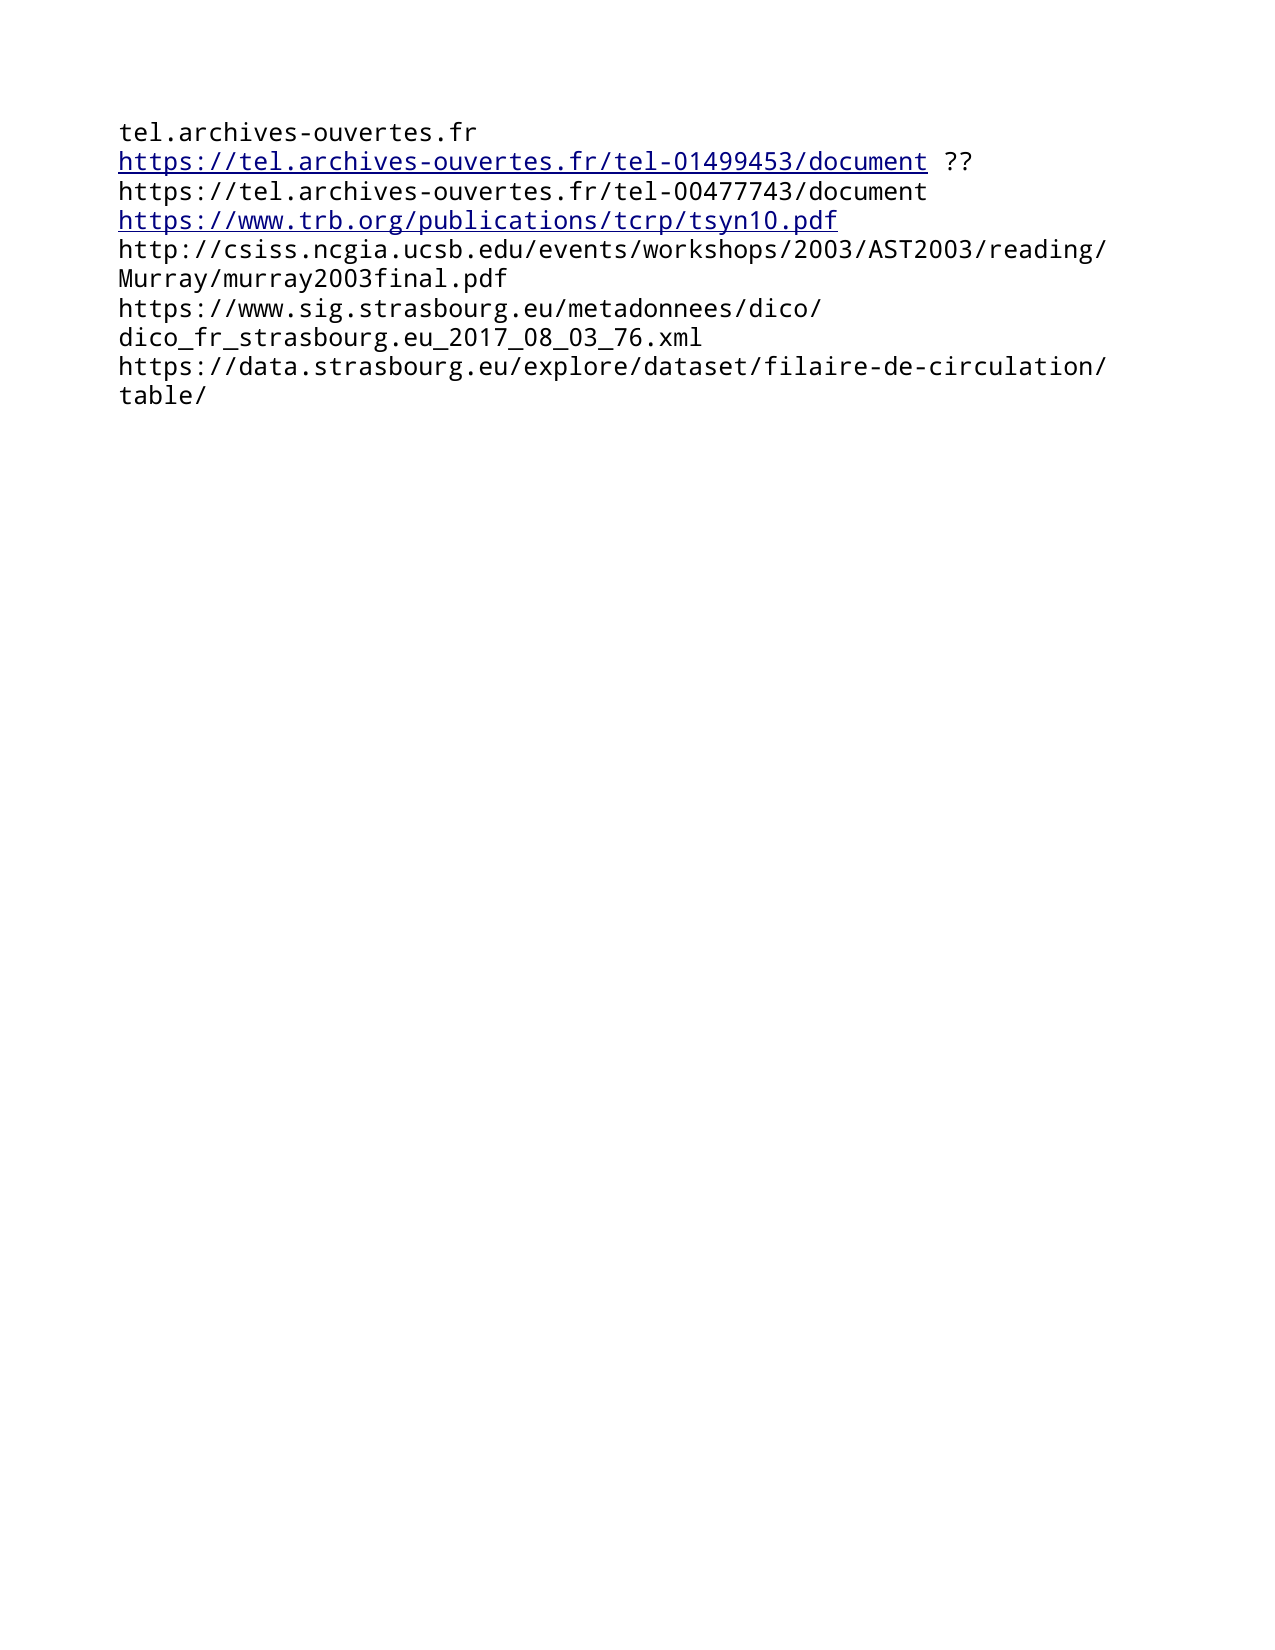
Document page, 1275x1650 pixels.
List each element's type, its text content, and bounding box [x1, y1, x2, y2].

text https://tel.archives-ouvertes.fr/tel-00477743/document [118, 177, 1157, 206]
text https://www.trb.org/publications/tcrp/tsyn10.pdf [118, 206, 1157, 235]
text https://data.strasbourg.eu/explore/dataset/filaire-de-circulation/table/ [118, 352, 1157, 411]
text http://csiss.ncgia.ucsb.edu/events/workshops/2003/AST2003/reading/Murray/murray2003final.pdf [118, 235, 1157, 294]
text https://www.sig.strasbourg.eu/metadonnees/dico/dico_fr_strasbourg.eu_2017_08_03_76.xml [118, 294, 1157, 352]
text https://tel.archives-ouvertes.fr/tel-01499453/document ?? [118, 147, 1157, 177]
text tel.archives-ouvertes.fr [118, 118, 1157, 147]
